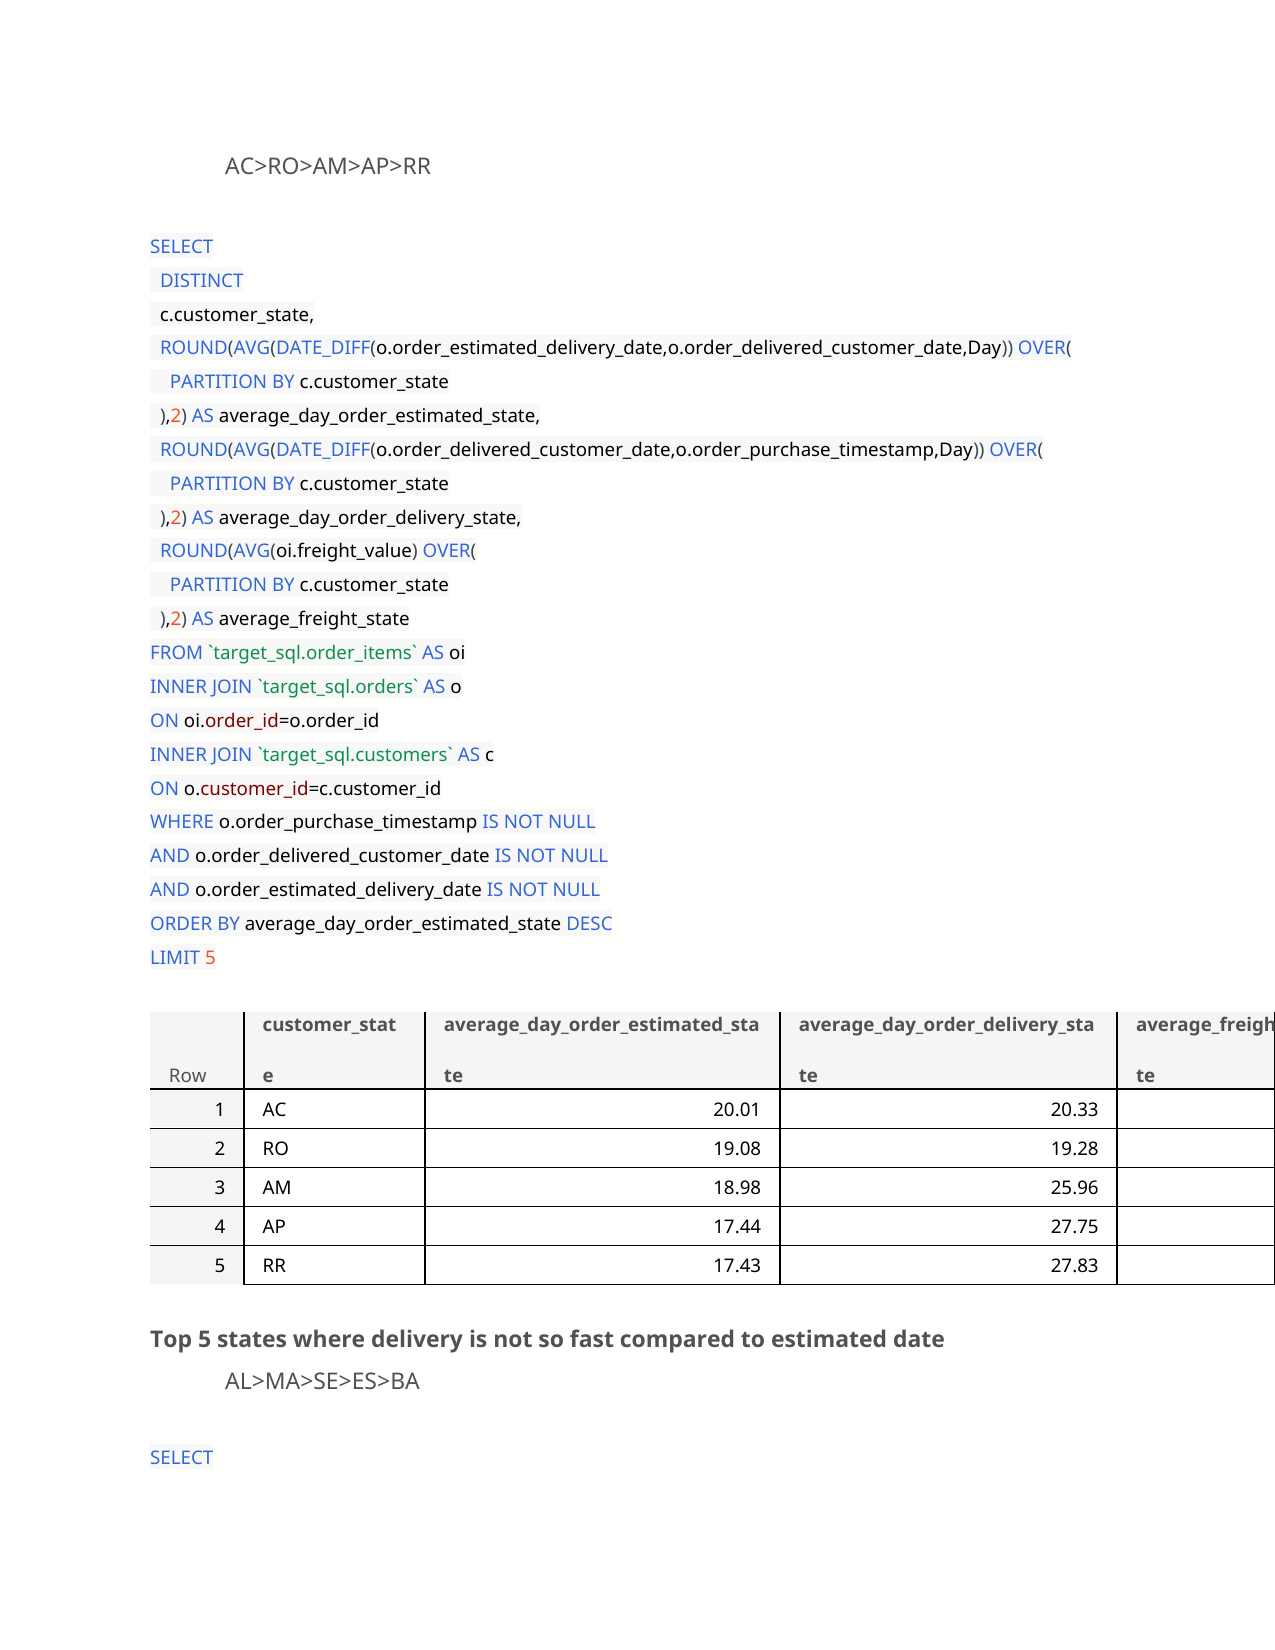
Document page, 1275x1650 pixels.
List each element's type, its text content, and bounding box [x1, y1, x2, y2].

text AC>RO>AM>AP>RR [150, 150, 1125, 181]
table_cell 27.75 [781, 1207, 1116, 1244]
table_cell 19.08 [426, 1129, 779, 1166]
text PARTITION BY c.customer_state [150, 470, 1125, 496]
table_header Row [150, 1012, 243, 1088]
text c.customer_state, [150, 301, 1125, 326]
text LIMIT 5 [150, 944, 1125, 969]
table_cell 27.83 [781, 1246, 1116, 1284]
text AND o.order_delivered_customer_date IS NOT NULL [150, 842, 1125, 868]
text ORDER BY average_day_order_estimated_state DESC [150, 910, 1125, 936]
table_cell 4 [150, 1207, 243, 1244]
text PARTITION BY c.customer_state [150, 368, 1125, 394]
table_cell 40.05 [1118, 1090, 1274, 1127]
table_cell RR [245, 1246, 424, 1284]
table_cell 2 [150, 1129, 243, 1166]
text ),2) AS average_day_order_delivery_state, [150, 504, 1125, 529]
table_cell 34.16 [1118, 1207, 1274, 1244]
text ON oi.order_id=o.order_id [150, 707, 1125, 733]
text AND o.order_estimated_delivery_date IS NOT NULL [150, 876, 1125, 902]
text Top 5 states where delivery is not so fast compared to estimated date [150, 1323, 1125, 1354]
table_cell 1 [150, 1090, 243, 1127]
table_cell 17.43 [426, 1246, 779, 1284]
text SELECT [150, 233, 1125, 259]
text ROUND(AVG(oi.freight_value) OVER( [150, 538, 1125, 563]
table_cell 19.28 [781, 1129, 1116, 1166]
text ),2) AS average_freight_state [150, 606, 1125, 631]
text ON o.customer_id=c.customer_id [150, 775, 1125, 800]
table_header customer_state [245, 1012, 424, 1088]
table_cell 41.33 [1118, 1129, 1274, 1166]
text DISTINCT [150, 267, 1125, 292]
table_cell 17.44 [426, 1207, 779, 1244]
table_header average_day_order_estimated_state [426, 1012, 779, 1088]
table_header average_day_order_delivery_state [781, 1012, 1116, 1088]
text ),2) AS average_day_order_estimated_state, [150, 402, 1125, 428]
text ROUND(AVG(DATE_DIFF(o.order_estimated_delivery_date,o.order_delivered_customer_date,Day)) OVER( [150, 335, 1125, 360]
table_cell 5 [150, 1246, 243, 1284]
text FROM `target_sql.order_items` AS oi [150, 639, 1125, 665]
text SELECT [150, 1444, 1125, 1469]
table_cell 25.96 [781, 1168, 1116, 1206]
table_cell 43.09 [1118, 1246, 1274, 1284]
text ROUND(AVG(DATE_DIFF(o.order_delivered_customer_date,o.order_purchase_timestamp,Day)) OVER( [150, 436, 1125, 462]
table_cell 18.98 [426, 1168, 779, 1206]
table_cell 3 [150, 1168, 243, 1206]
table_cell 33.31 [1118, 1168, 1274, 1206]
table_cell AM [245, 1168, 424, 1206]
table_cell AP [245, 1207, 424, 1244]
table_cell 20.01 [426, 1090, 779, 1127]
table_cell AC [245, 1090, 424, 1127]
text INNER JOIN `target_sql.orders` AS o [150, 673, 1125, 699]
table_header average_freight_state [1118, 1012, 1274, 1088]
text WHERE o.order_purchase_timestamp IS NOT NULL [150, 809, 1125, 834]
text AL>MA>SE>ES>BA [150, 1364, 1125, 1396]
text INNER JOIN `target_sql.customers` AS c [150, 741, 1125, 766]
table_cell 20.33 [781, 1090, 1116, 1127]
text PARTITION BY c.customer_state [150, 572, 1125, 597]
table_cell RO [245, 1129, 424, 1166]
